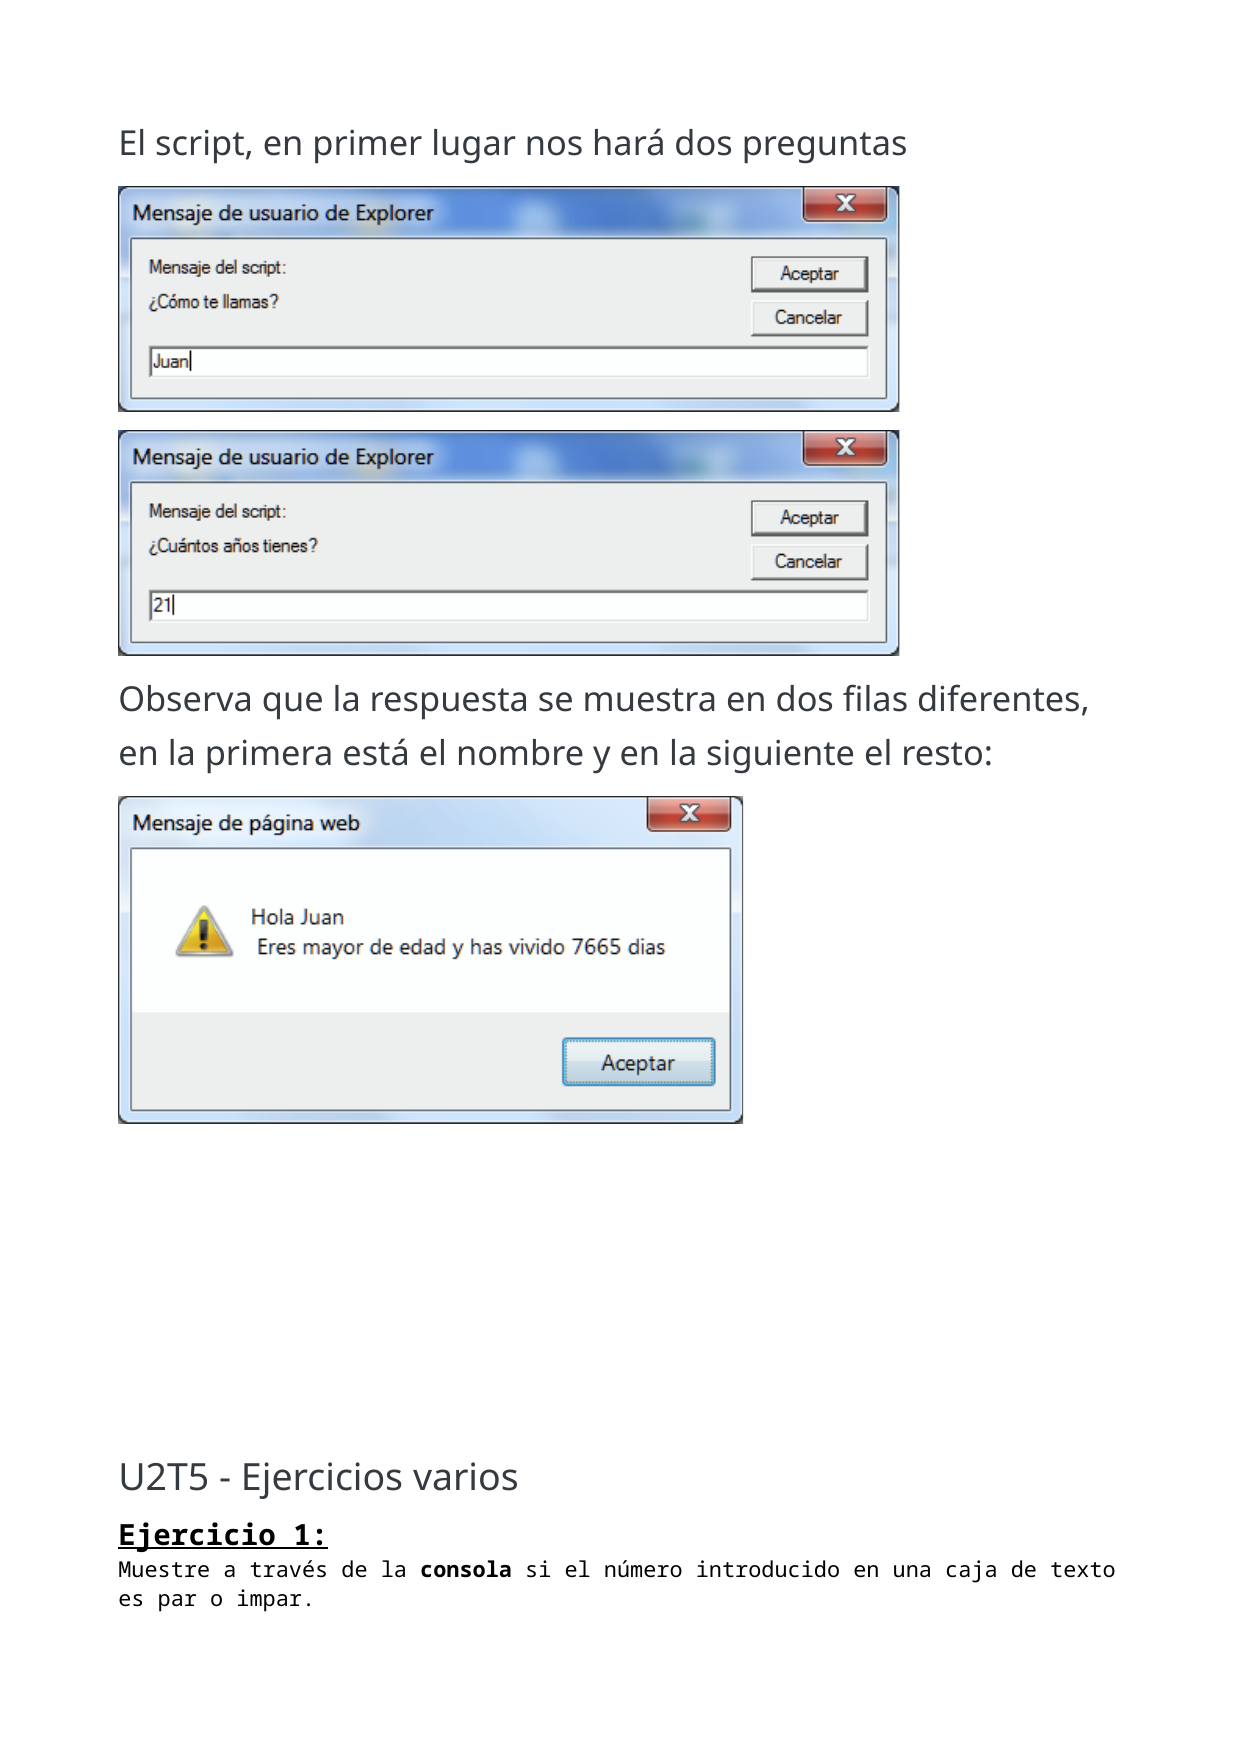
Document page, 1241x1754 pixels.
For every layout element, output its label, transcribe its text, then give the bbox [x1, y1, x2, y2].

subtitle U2T5 - Ejercicios varios [118, 1450, 1122, 1501]
text Observa que la respuesta se muestra en dos filas diferentes, en la primera está el nombre y en la siguiente el resto: [118, 674, 1122, 775]
picture [118, 186, 900, 412]
text El script, en primer lugar nos hará dos preguntas [118, 118, 1122, 165]
text Ejercicio 1: Muestre a través de la consola si el número introducido en una caja de texto es par o impar. [118, 1514, 1122, 1613]
picture [118, 430, 900, 656]
picture [118, 796, 744, 1124]
